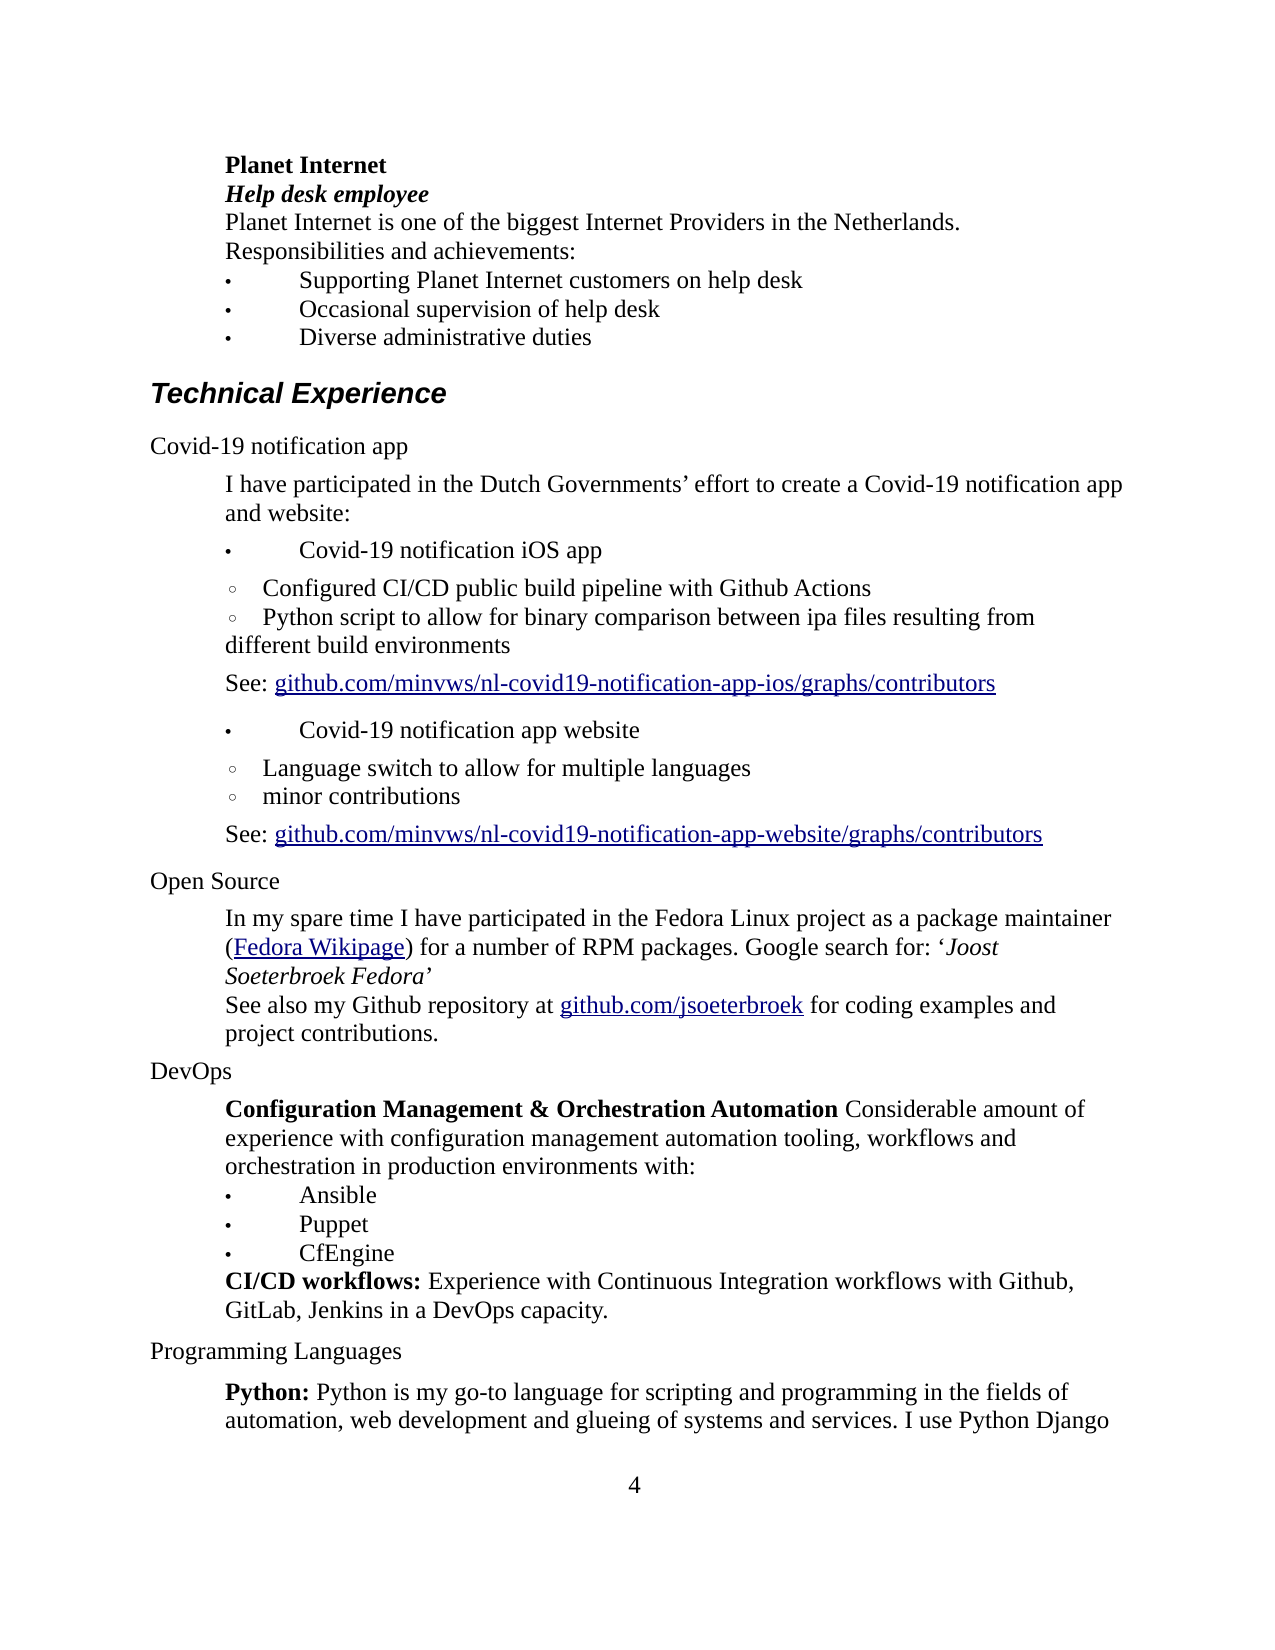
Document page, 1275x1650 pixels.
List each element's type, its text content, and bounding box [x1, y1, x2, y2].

text DevOps [150, 1056, 1125, 1085]
list Ansible [225, 1180, 1125, 1209]
list Puppet [225, 1209, 1125, 1238]
text Python: Python is my go-to language for scripting and programming in the fields of automation, web development and glueing of systems and services. I use Python Django [225, 1377, 1125, 1434]
text CI/CD workflows: Experience with Continuous Integration workflows with Github, GitLab, Jenkins in a DevOps capacity. [225, 1266, 1125, 1324]
text Planet Internet Help desk employee [225, 150, 1125, 207]
text I have participated in the Dutch Governments’ effort to create a Covid-19 notification app and website: [225, 469, 1125, 526]
list minor contributions [225, 781, 1125, 810]
list Covid-19 notification app website [225, 715, 1125, 744]
list See: github.com/minvws/nl-covid19-notification-app-website/graphs/contributors [225, 819, 1125, 848]
list Covid-19 notification iOS app [225, 535, 1125, 564]
text See also my Github repository at github.com/jsoeterbroek for coding examples and project contributions. [225, 990, 1125, 1047]
list Supporting Planet Internet customers on help desk [225, 265, 1125, 294]
text Planet Internet is one of the biggest Internet Providers in the Netherlands. Responsibilities and achievements: [225, 207, 1125, 265]
text Configuration Management & Orchestration Automation Considerable amount of experience with configuration management automation tooling, workflows and orchestration in production environments with: [225, 1094, 1125, 1180]
text Covid-19 notification app [150, 431, 1125, 460]
list Diverse administrative duties [225, 322, 1125, 351]
text In my spare time I have participated in the Fedora Linux project as a package maintainer (Fedora Wikipage) for a number of RPM packages. Google search for: ‘Joost Soeterbroek Fedora’ [225, 903, 1125, 990]
text Programming Languages [150, 1336, 1125, 1365]
list Python script to allow for binary comparison between ipa files resulting from different build environments [225, 602, 1125, 659]
subtitle Technical Experience [150, 376, 1125, 410]
list Configured CI/CD public build pipeline with Github Actions [225, 573, 1125, 602]
list CfEngine [225, 1238, 1125, 1266]
text Open Source [150, 866, 1125, 894]
list Occasional supervision of help desk [225, 294, 1125, 322]
list Language switch to allow for multiple languages [225, 753, 1125, 781]
list See: github.com/minvws/nl-covid19-notification-app-ios/graphs/contributors [225, 668, 1125, 697]
